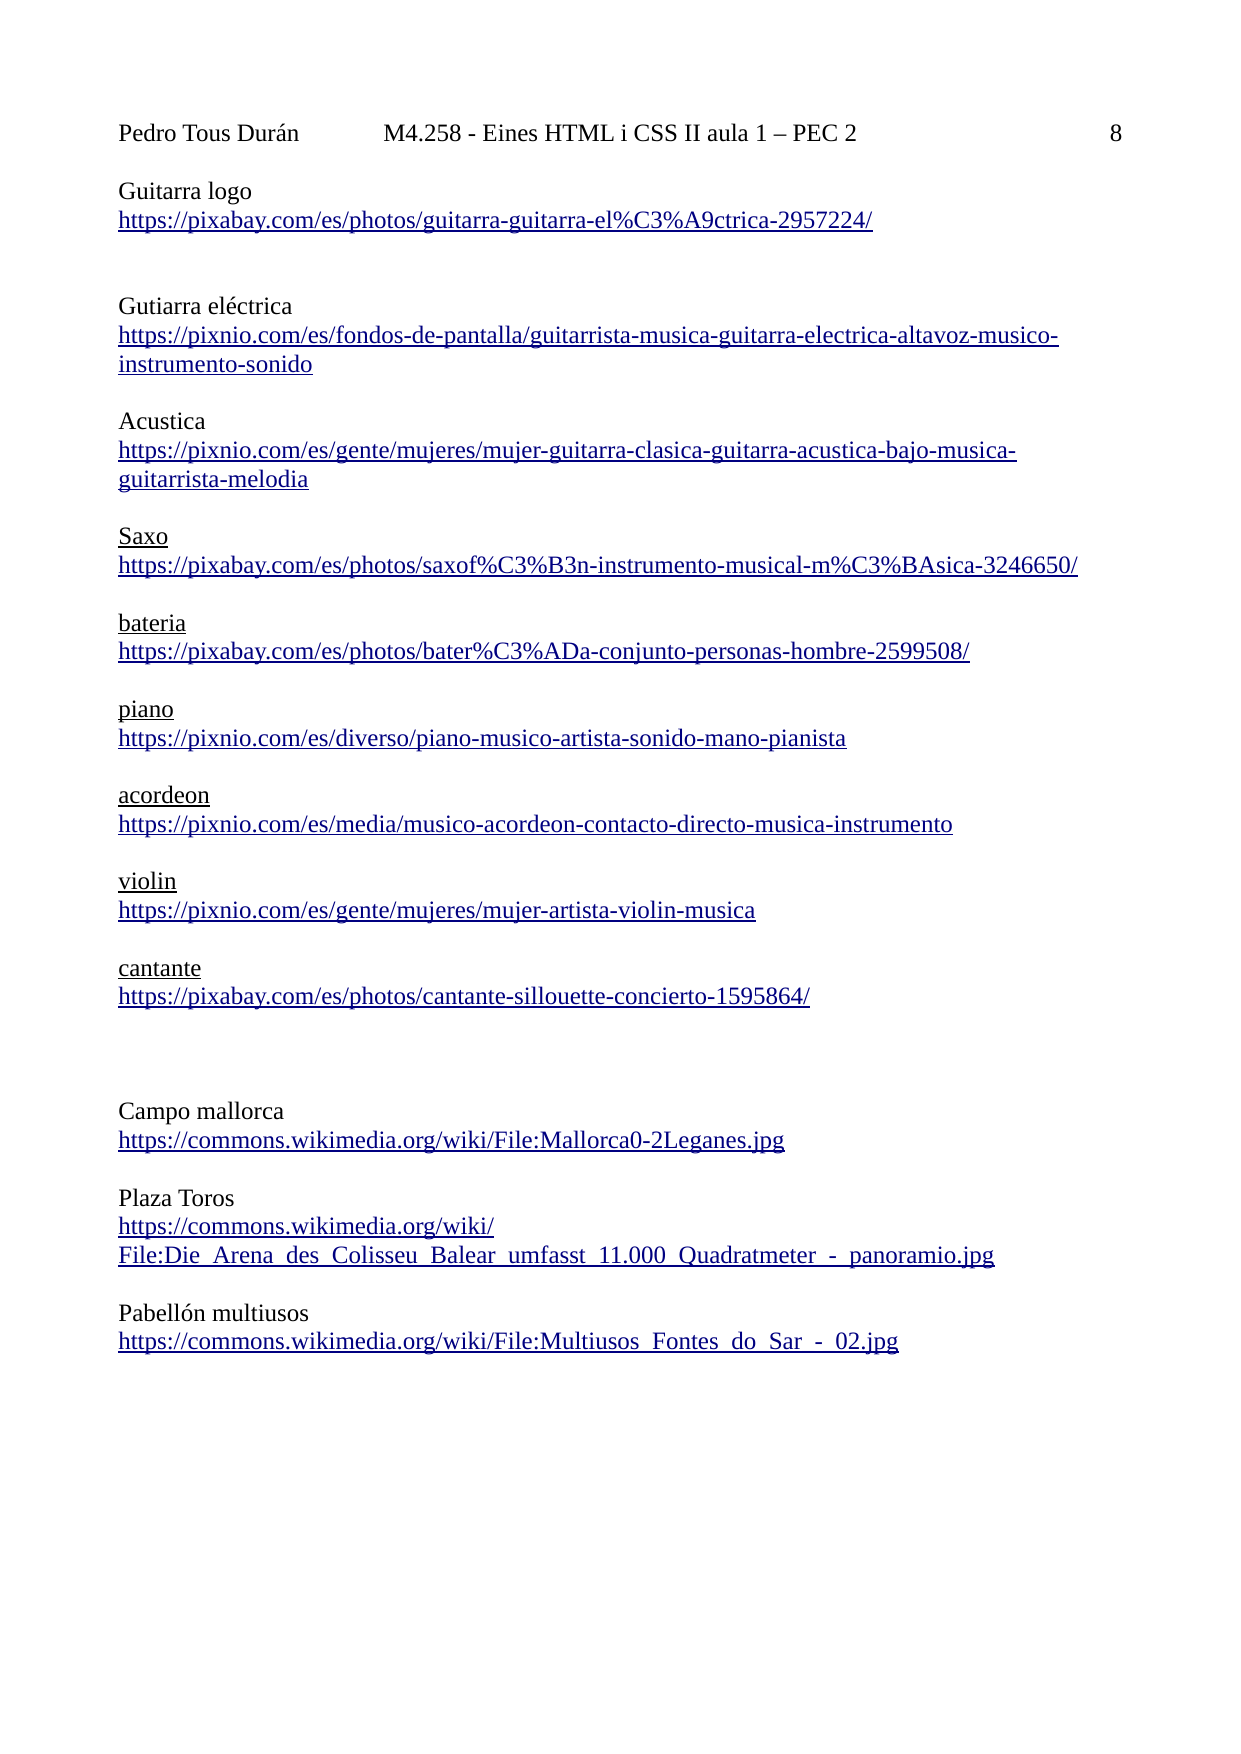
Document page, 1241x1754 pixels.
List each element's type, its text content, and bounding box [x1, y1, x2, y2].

text piano [118, 694, 1122, 723]
text acordeon [118, 780, 1122, 809]
text https://pixabay.com/es/photos/saxof%C3%B3n-instrumento-musical-m%C3%BAsica-3246650/ [118, 550, 1122, 579]
text https://pixnio.com/es/media/musico-acordeon-contacto-directo-musica-instrumento [118, 809, 1122, 838]
text Gutiarra eléctrica [118, 291, 1122, 320]
text bateria [118, 608, 1122, 636]
text Campo mallorca [118, 1096, 1122, 1125]
text https://commons.wikimedia.org/wiki/File:Die_Arena_des_Colisseu_Balear_umfasst_11.000_Quadratmeter_-_panoramio.jpg [118, 1211, 1122, 1269]
text Saxo [118, 521, 1122, 550]
text Pabellón multiusos [118, 1298, 1122, 1326]
text https://pixnio.com/es/gente/mujeres/mujer-guitarra-clasica-guitarra-acustica-bajo-musica-guitarrista-melodia [118, 435, 1122, 493]
text https://commons.wikimedia.org/wiki/File:Multiusos_Fontes_do_Sar_-_02.jpg [118, 1326, 1122, 1355]
text https://commons.wikimedia.org/wiki/File:Mallorca0-2Leganes.jpg [118, 1125, 1122, 1154]
text violin [118, 866, 1122, 895]
text Acustica [118, 406, 1122, 435]
text https://pixnio.com/es/diverso/piano-musico-artista-sonido-mano-pianista [118, 723, 1122, 751]
text https://pixabay.com/es/photos/guitarra-guitarra-el%C3%A9ctrica-2957224/ [118, 205, 1122, 234]
text https://pixabay.com/es/photos/bater%C3%ADa-conjunto-personas-hombre-2599508/ [118, 636, 1122, 665]
text Guitarra logo [118, 176, 1122, 205]
text https://pixnio.com/es/gente/mujeres/mujer-artista-violin-musica [118, 895, 1122, 924]
text https://pixabay.com/es/photos/cantante-sillouette-concierto-1595864/ [118, 981, 1122, 1010]
text Plaza Toros [118, 1183, 1122, 1211]
text https://pixnio.com/es/fondos-de-pantalla/guitarrista-musica-guitarra-electrica-altavoz-musico-instrumento-sonido [118, 320, 1122, 378]
text cantante [118, 953, 1122, 981]
